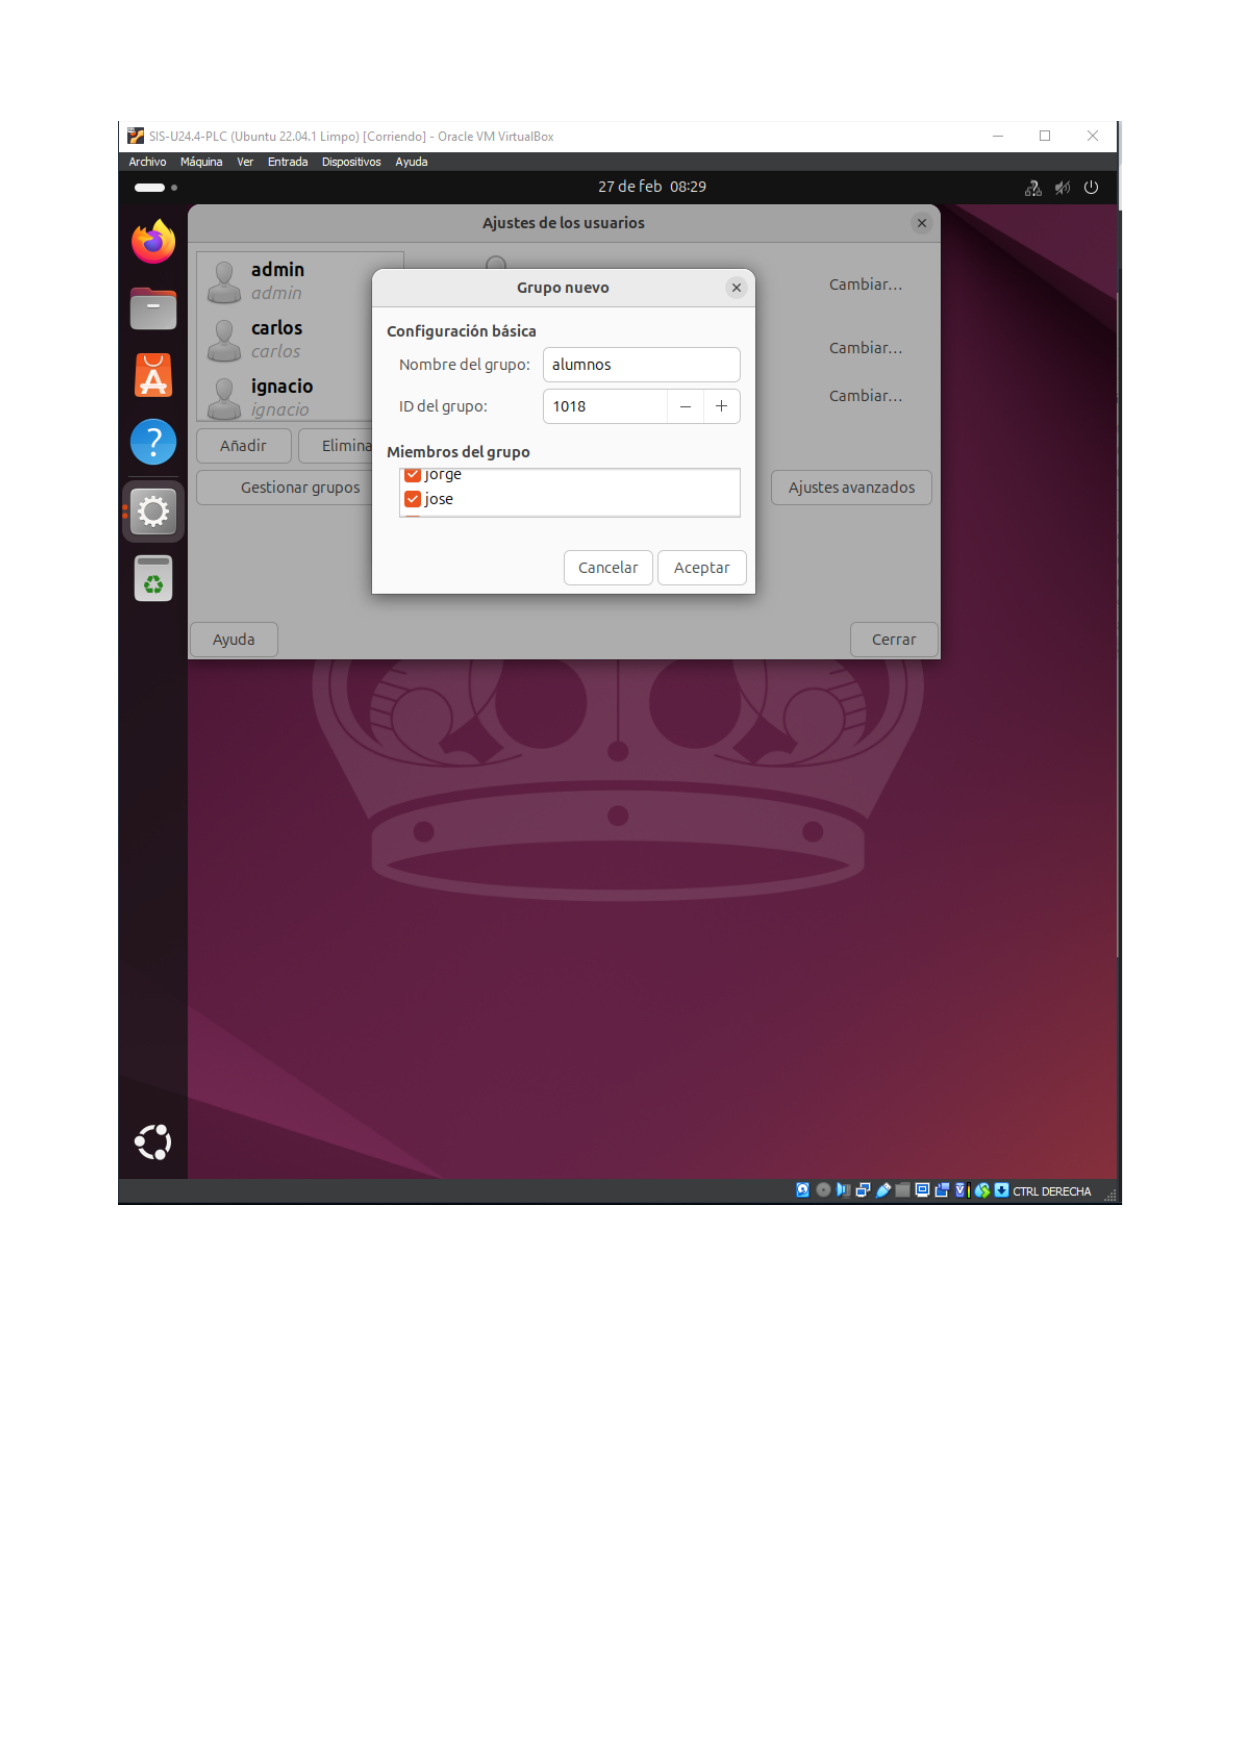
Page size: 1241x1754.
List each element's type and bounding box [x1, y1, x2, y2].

picture [118, 121, 1123, 1205]
